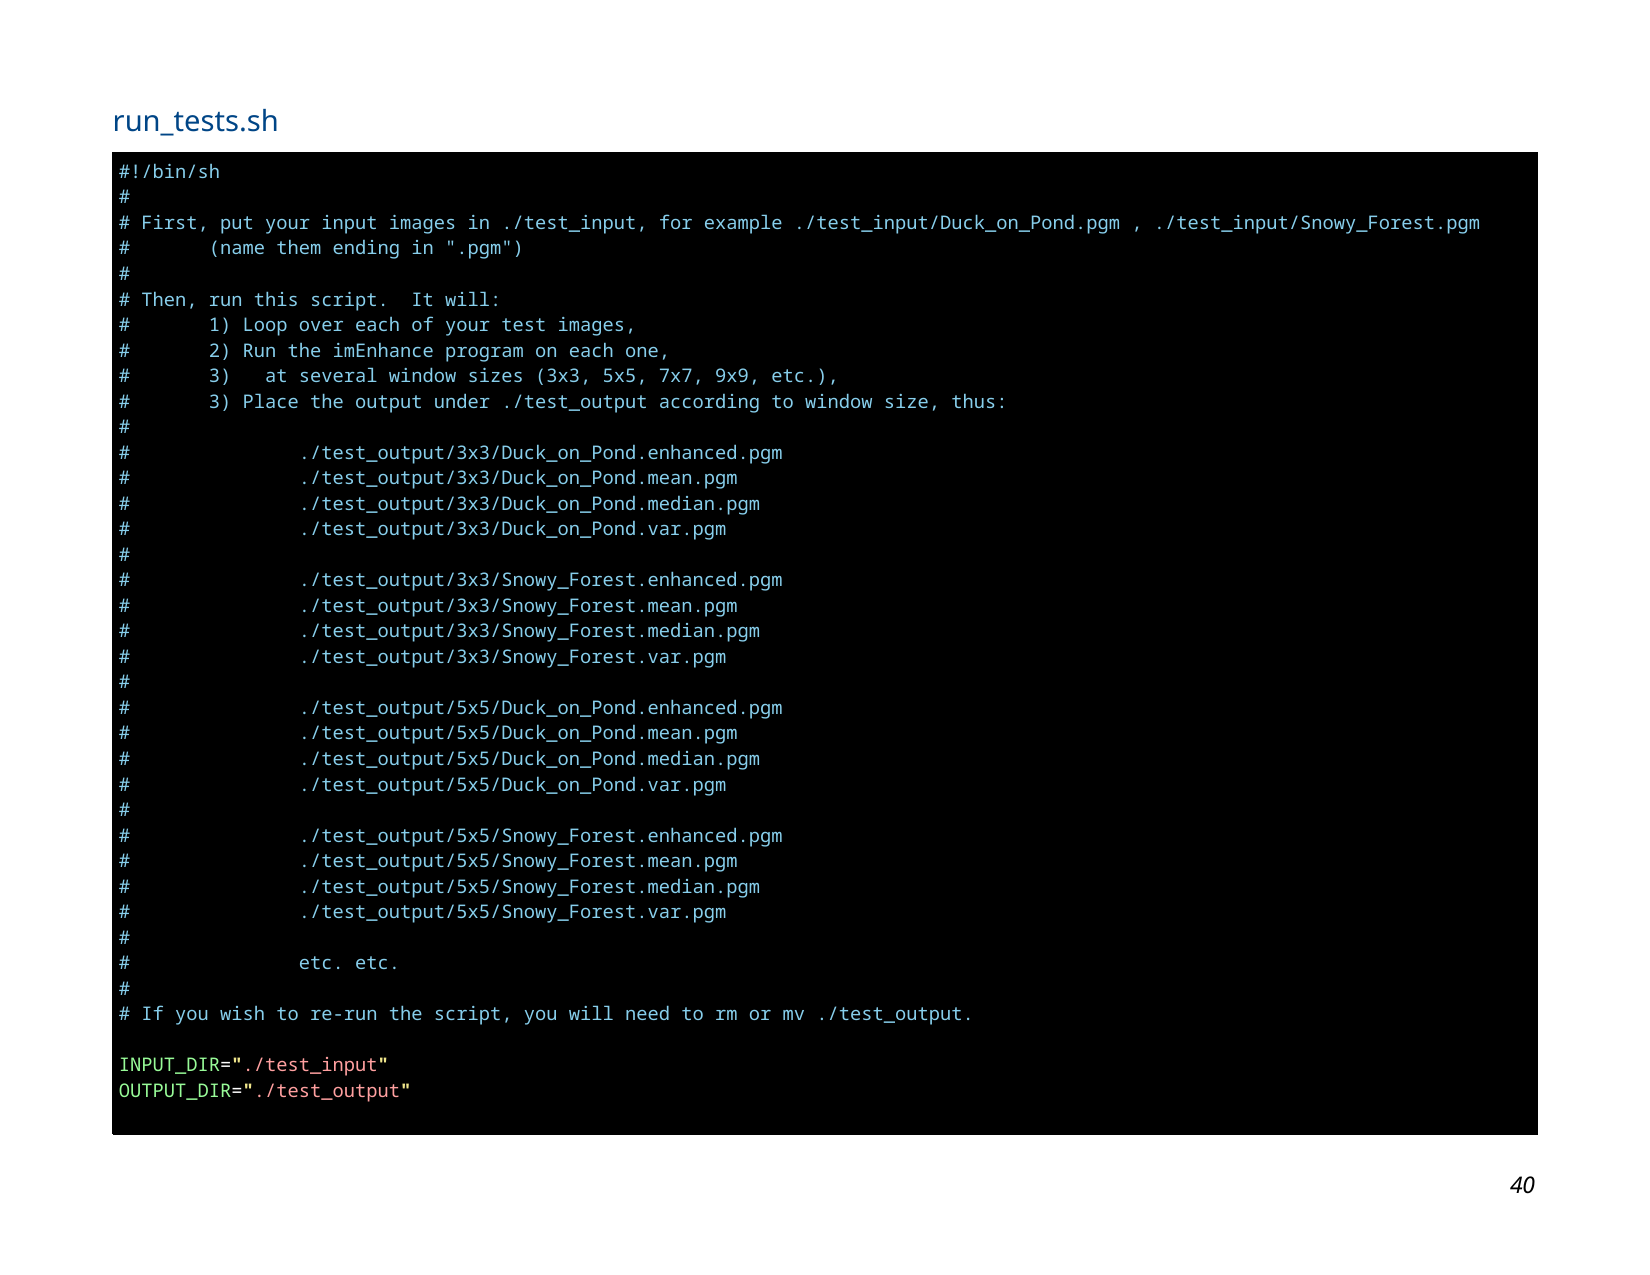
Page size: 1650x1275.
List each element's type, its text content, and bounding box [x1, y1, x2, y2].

text #!/bin/sh # # First, put your input images in ./test_input, for example ./test_input/Duck_on_Pond.pgm , ./test_input/Snowy_Forest.pgm # (name them ending in ".pgm") # # Then, run this script. It will: # 1) Loop over each of your test images, # 2) Run the imEnhance program on each one, # 3) at several window sizes (3x3, 5x5, 7x7, 9x9, etc.), # 3) Place the output under ./test_output according to window size, thus: # # ./test_output/3x3/Duck_on_Pond.enhanced.pgm # ./test_output/3x3/Duck_on_Pond.mean.pgm # ./test_output/3x3/Duck_on_Pond.median.pgm # ./test_output/3x3/Duck_on_Pond.var.pgm # # ./test_output/3x3/Snowy_Forest.enhanced.pgm # ./test_output/3x3/Snowy_Forest.mean.pgm # ./test_output/3x3/Snowy_Forest.median.pgm # ./test_output/3x3/Snowy_Forest.var.pgm # # ./test_output/5x5/Duck_on_Pond.enhanced.pgm # ./test_output/5x5/Duck_on_Pond.mean.pgm # ./test_output/5x5/Duck_on_Pond.median.pgm # ./test_output/5x5/Duck_on_Pond.var.pgm # # ./test_output/5x5/Snowy_Forest.enhanced.pgm # ./test_output/5x5/Snowy_Forest.mean.pgm # ./test_output/5x5/Snowy_Forest.median.pgm # ./test_output/5x5/Snowy_Forest.var.pgm # # etc. etc. # # If you wish to re-run the script, you will need to rm or mv ./test_output. INPUT_DIR="./test_input" OUTPUT_DIR="./test_output" [114, 153, 1537, 1134]
subtitle run_tests.sh [112, 100, 1537, 140]
